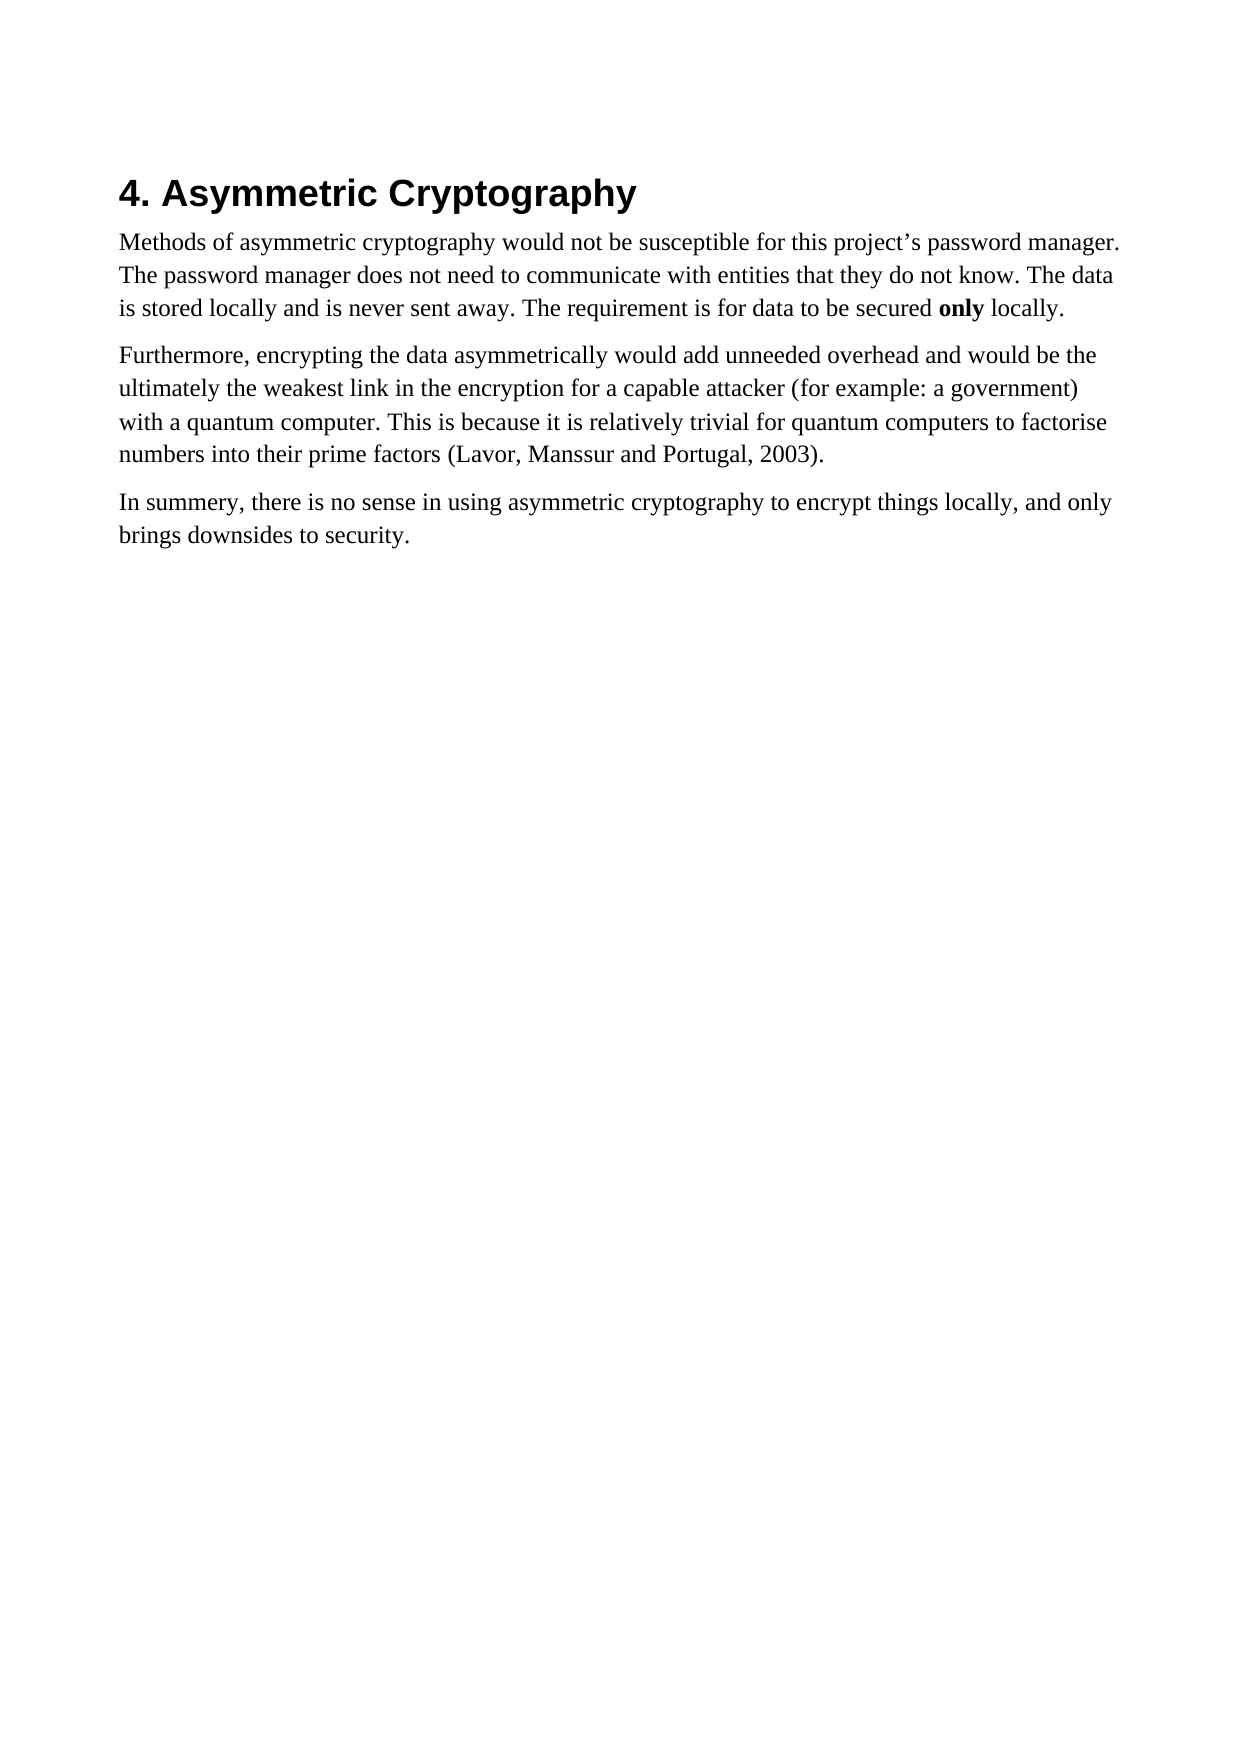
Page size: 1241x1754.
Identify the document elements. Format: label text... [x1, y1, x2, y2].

text Furthermore, encrypting the data asymmetrically would add unneeded overhead and would be the ultimately the weakest link in the encryption for a capable attacker (for example: a government) with a quantum computer. This is because it is relatively trivial for quantum computers to factorise numbers into their prime factors (Lavor, Manssur and Portugal, 2003). [119, 341, 1121, 468]
text In summery, there is no sense in using asymmetric cryptography to encrypt things locally, and only brings downsides to security. [119, 487, 1121, 549]
text Methods of asymmetric cryptography would not be susceptible for this project’s password manager. The password manager does not need to communicate with entities that they do not know. The data is stored locally and is never sent away. The requirement is for data to be secured only locally. [119, 227, 1121, 322]
subtitle 4. Asymmetric Cryptography [119, 171, 1121, 214]
